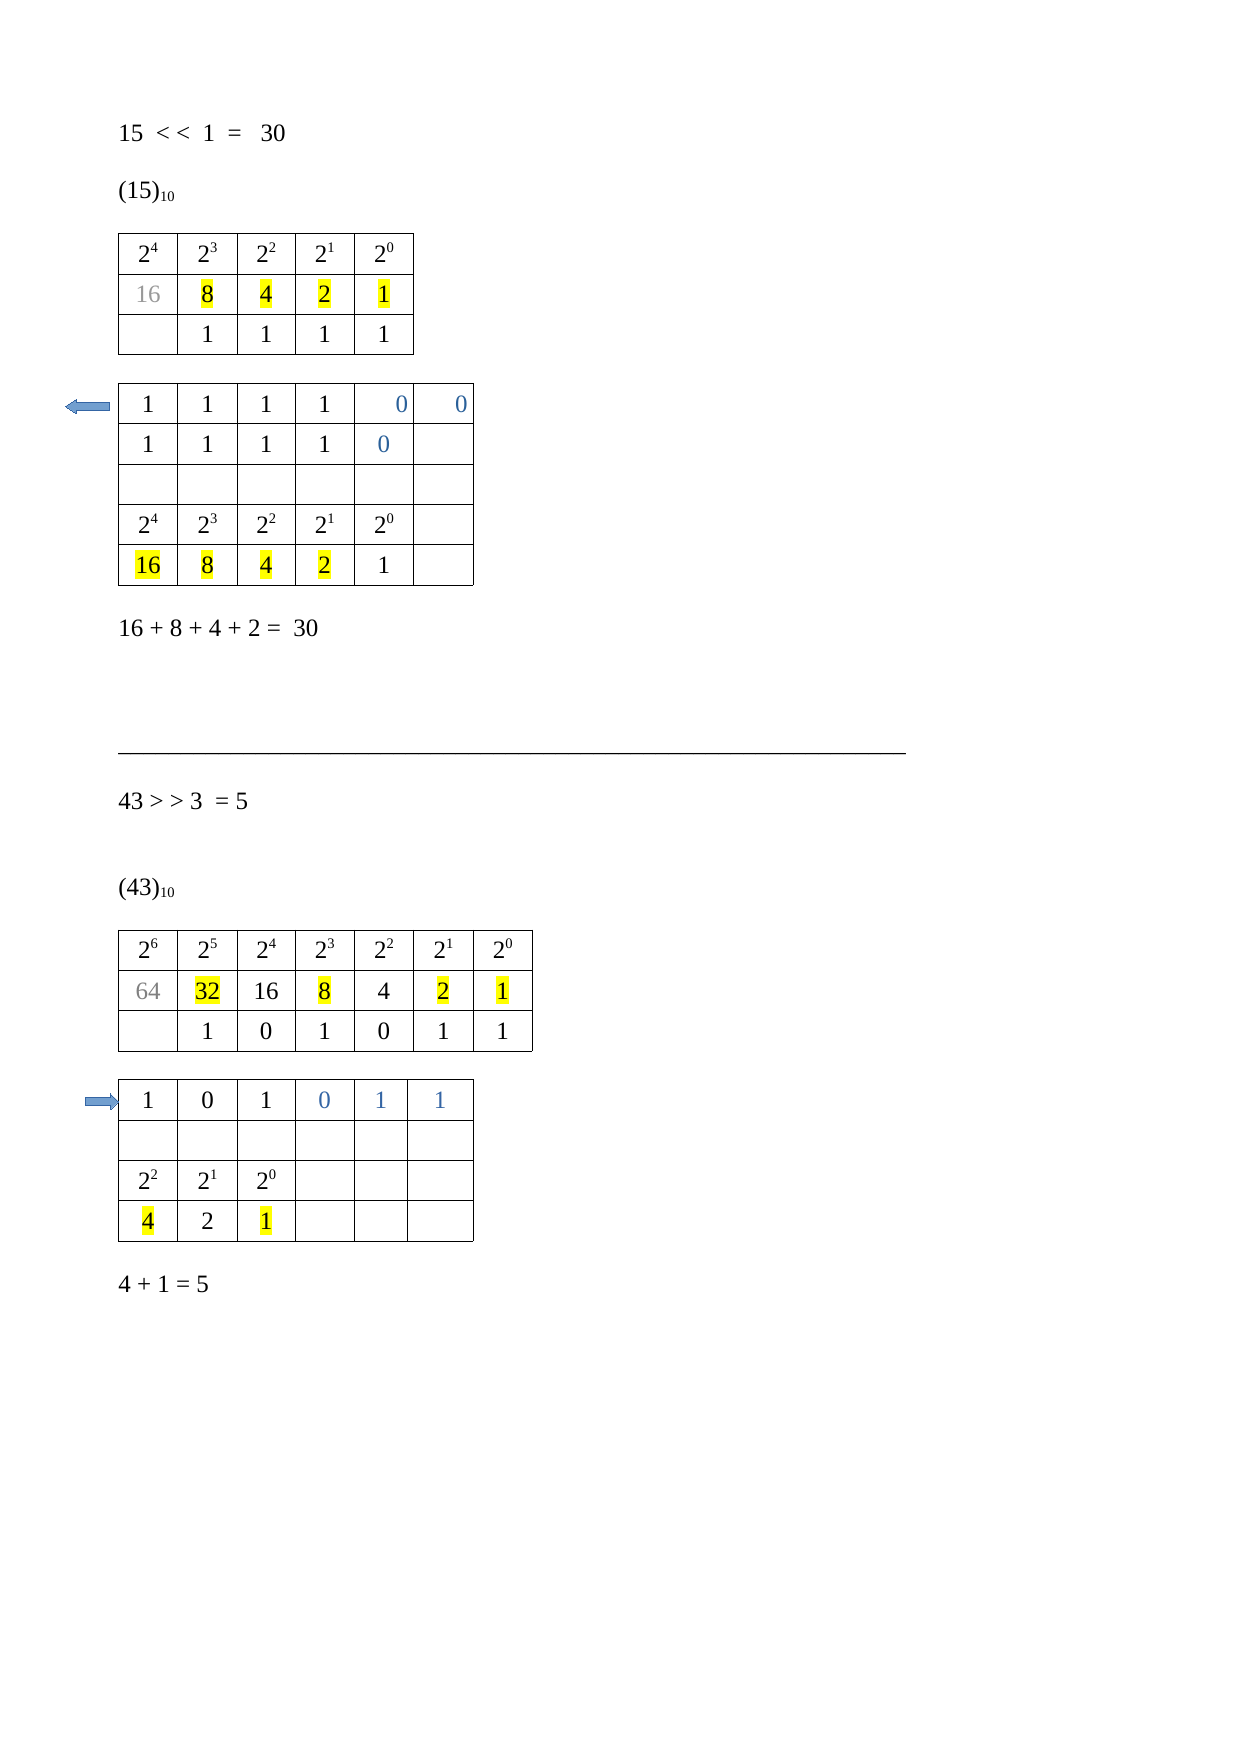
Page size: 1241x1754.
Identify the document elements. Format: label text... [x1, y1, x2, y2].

table_cell 16 [119, 545, 177, 584]
text 4 + 1 = 5 [118, 1269, 1122, 1298]
text _______________________________________________________________ [118, 728, 1122, 757]
table_cell 1 [474, 971, 532, 1010]
table_cell 8 [178, 545, 237, 584]
table_header 0 [296, 1080, 354, 1120]
table_header 25 [178, 931, 237, 970]
table_cell [296, 1201, 354, 1241]
table_header 0 [178, 1080, 237, 1120]
table_cell 1 [238, 315, 295, 354]
table_header 1 [238, 1080, 295, 1120]
table_cell 1 [296, 315, 354, 354]
table_cell 0 [355, 1011, 413, 1051]
table_header 21 [414, 931, 473, 970]
table_cell 2 [296, 545, 354, 584]
table_cell [414, 465, 473, 504]
table_cell 8 [296, 971, 354, 1010]
table_cell 2 [178, 1201, 237, 1241]
table_cell 16 [238, 971, 295, 1010]
table_cell 1 [355, 275, 413, 314]
table_cell 16 [119, 275, 177, 314]
table_cell 21 [296, 505, 354, 544]
table_cell [296, 465, 354, 504]
table_cell 1 [355, 545, 413, 584]
table_header 20 [474, 931, 532, 970]
table_cell 1 [119, 424, 177, 463]
table_cell [355, 1201, 407, 1241]
table_cell 1 [178, 315, 237, 354]
table_cell 0 [238, 1011, 295, 1051]
table_cell [414, 424, 473, 463]
table_header 1 [178, 384, 237, 423]
table_cell 8 [178, 275, 237, 314]
table_cell 4 [238, 275, 295, 314]
table_cell [408, 1201, 473, 1241]
table_cell [355, 1121, 407, 1160]
table_cell 1 [178, 1011, 237, 1051]
text 16 + 8 + 4 + 2 = 30 [118, 613, 1122, 642]
table_header 26 [119, 931, 177, 970]
table_header 24 [238, 931, 295, 970]
table_header 23 [296, 931, 354, 970]
table_cell 1 [238, 424, 295, 463]
table_cell 1 [414, 1011, 473, 1051]
table_cell 1 [238, 1201, 295, 1241]
table_cell 22 [238, 505, 295, 544]
table_cell 4 [238, 545, 295, 584]
table_cell [119, 465, 177, 504]
table_header 1 [408, 1080, 473, 1120]
table_header 0 [355, 384, 413, 423]
table_cell [119, 315, 177, 354]
table_cell 4 [119, 1201, 177, 1241]
table_header 21 [296, 234, 354, 273]
table_cell 4 [355, 971, 413, 1010]
table_cell 21 [178, 1161, 237, 1200]
table_cell 20 [355, 505, 413, 544]
text (15)10 [118, 176, 1122, 204]
table_cell [414, 505, 473, 544]
table_cell [296, 1121, 354, 1160]
table_cell [355, 1161, 407, 1200]
table_cell 20 [238, 1161, 295, 1200]
table_cell 1 [355, 315, 413, 354]
table_cell 32 [178, 971, 237, 1010]
table_header 20 [355, 234, 413, 273]
table_cell [178, 1121, 237, 1160]
table_header 1 [119, 1080, 177, 1120]
table_header 1 [238, 384, 295, 423]
table_cell 24 [119, 505, 177, 544]
table_cell 1 [178, 424, 237, 463]
table_cell [119, 1011, 177, 1051]
table_header 0 [414, 384, 473, 423]
table_cell [408, 1161, 473, 1200]
table_cell 22 [119, 1161, 177, 1200]
table_cell [355, 465, 413, 504]
table_cell [296, 1161, 354, 1200]
table_header 1 [119, 384, 177, 423]
table_cell [414, 545, 473, 584]
table_cell 2 [414, 971, 473, 1010]
table_cell 1 [296, 1011, 354, 1051]
table_header 24 [119, 234, 177, 273]
table_cell [238, 465, 295, 504]
table_header 23 [178, 234, 237, 273]
text 43 > > 3 = 5 [118, 786, 1122, 814]
table_header 22 [355, 931, 413, 970]
table_cell 64 [119, 971, 177, 1010]
text (43)10 [118, 872, 1122, 901]
table_cell 23 [178, 505, 237, 544]
table_header 22 [238, 234, 295, 273]
table_cell 1 [474, 1011, 532, 1051]
table_cell [178, 465, 237, 504]
table_header 1 [355, 1080, 407, 1120]
table_header 1 [296, 384, 354, 423]
table_cell 1 [296, 424, 354, 463]
table_cell 0 [355, 424, 413, 463]
table_cell [119, 1121, 177, 1160]
table_cell 2 [296, 275, 354, 314]
table_cell [408, 1121, 473, 1160]
text 15 < < 1 = 30 [118, 118, 1122, 147]
table_cell [238, 1121, 295, 1160]
